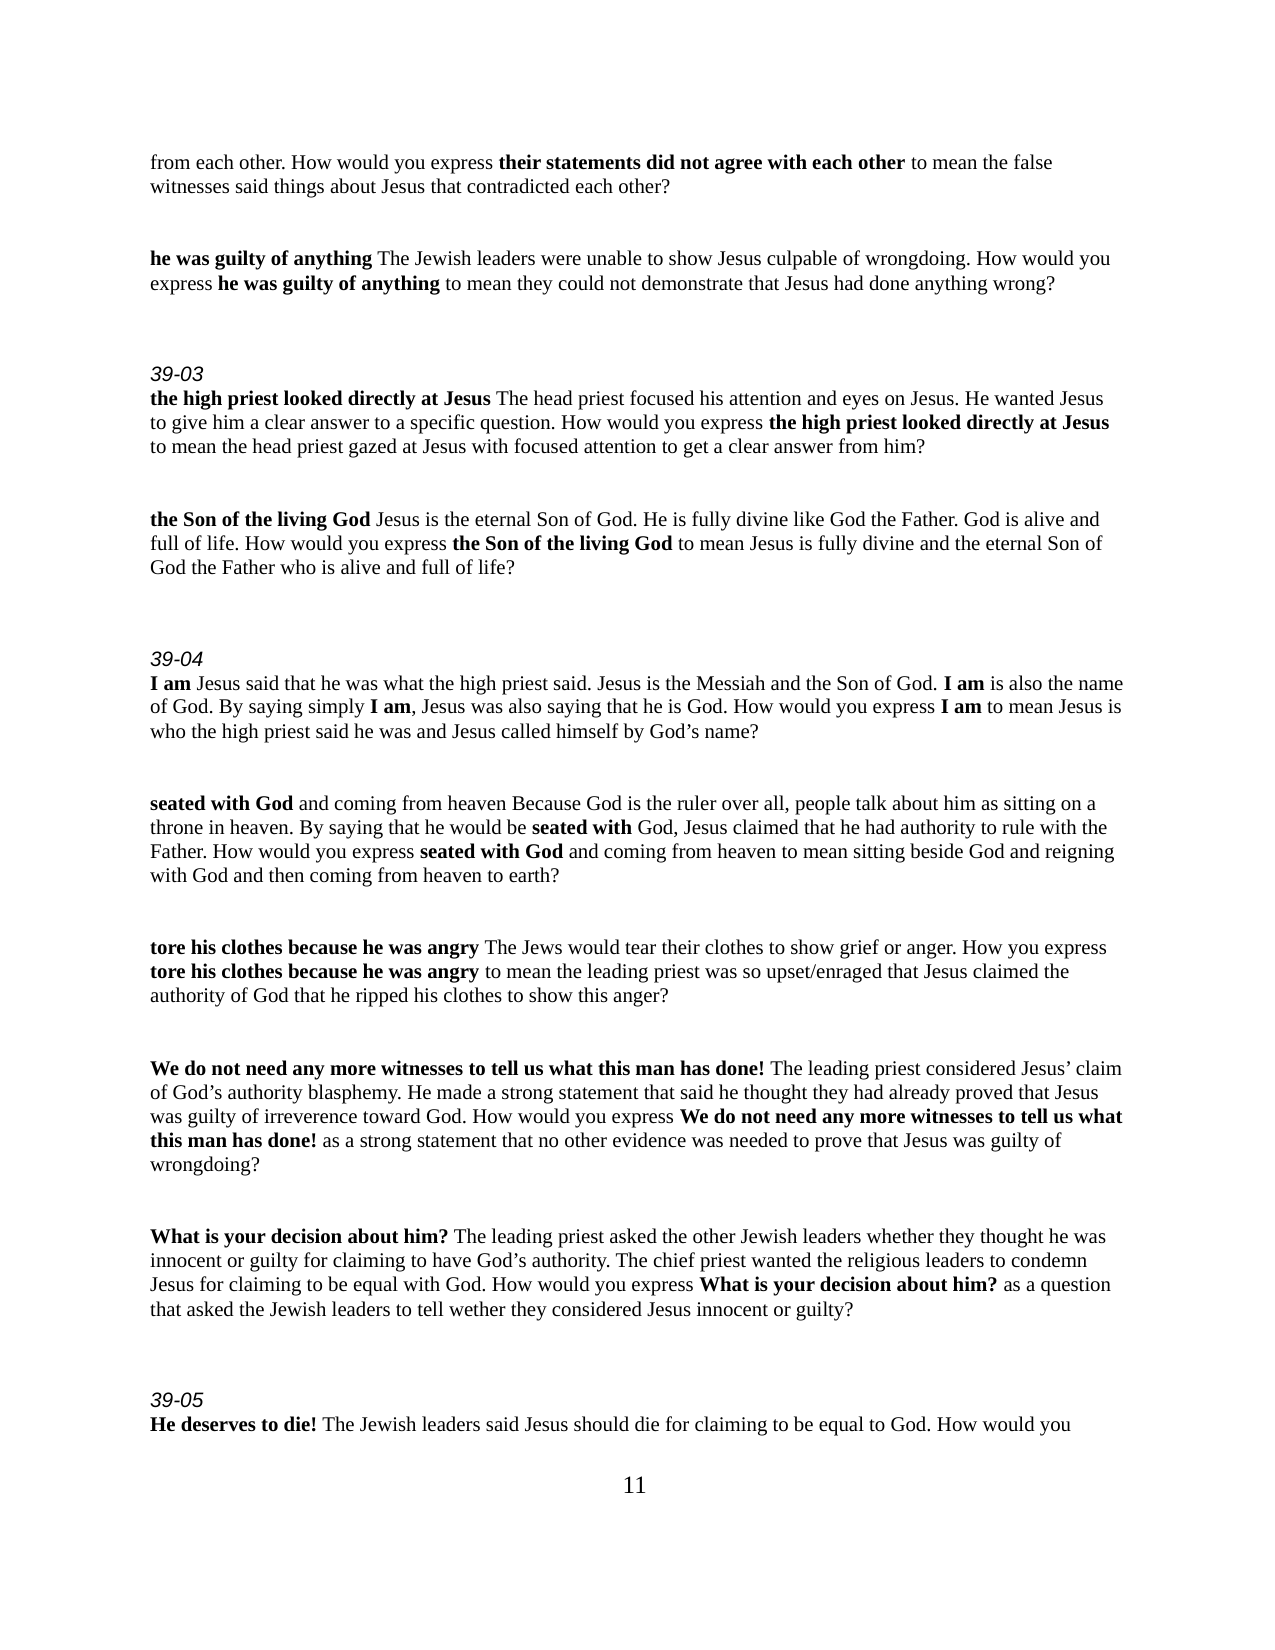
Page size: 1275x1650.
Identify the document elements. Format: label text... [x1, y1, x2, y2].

text the high priest looked directly at Jesus The head priest focused his attention and eyes on Jesus. He wanted Jesus to give him a clear answer to a specific question. How would you express the high priest looked directly at Jesus to mean the head priest gazed at Jesus with focused attention to get a clear answer from him? [150, 386, 1125, 458]
text I am Jesus said that he was what the high priest said. Jesus is the Messiah and the Son of God. I am is also the name of God. By saying simply I am, Jesus was also saying that he is God. How would you express I am to mean Jesus is who the high priest said he was and Jesus called himself by God’s name? [150, 670, 1125, 743]
text from each other. How would you express their statements did not agree with each other to mean the false witnesses said things about Jesus that contradicted each other? [150, 150, 1125, 198]
text What is your decision about him? The leading priest asked the other Jewish leaders whether they thought he was innocent or guilty for claiming to have God’s authority. The chief priest wanted the religious leaders to condemn Jesus for claiming to be equal with God. How would you express What is your decision about him? as a question that asked the Jewish leaders to tell wether they considered Jesus innocent or guilty? [150, 1224, 1125, 1321]
subtitle 39-05 [150, 1388, 1125, 1412]
text He deserves to die! The Jewish leaders said Jesus should die for claiming to be equal to God. How would you [150, 1412, 1125, 1436]
text tore his clothes because he was angry The Jews would tear their clothes to show grief or anger. How you express tore his clothes because he was angry to mean the leading priest was so upset/enraged that Jesus claimed the authority of God that he ripped his clothes to show this anger? [150, 935, 1125, 1007]
text the Son of the living God Jesus is the eternal Son of God. He is fully divine like God the Father. God is alive and full of life. How would you express the Son of the living God to mean Jesus is fully divine and the eternal Son of God the Father who is alive and full of life? [150, 507, 1125, 579]
subtitle 39-04 [150, 646, 1125, 670]
text he was guilty of anything The Jewish leaders were unable to show Jesus culpable of wrongdoing. How would you express he was guilty of anything to mean they could not demonstrate that Jesus had done anything wrong? [150, 246, 1125, 294]
text seated with God and coming from heaven Because God is the ruler over all, people talk about him as sitting on a throne in heaven. By saying that he would be seated with God, Jesus claimed that he had authority to rule with the Father. How would you express seated with God and coming from heaven to mean sitting beside God and reigning with God and then coming from heaven to earth? [150, 791, 1125, 887]
subtitle 39-03 [150, 362, 1125, 386]
text We do not need any more witnesses to tell us what this man has done! The leading priest considered Jesus’ claim of God’s authority blasphemy. He made a strong statement that said he thought they had already proved that Jesus was guilty of irreverence toward God. How would you express We do not need any more witnesses to tell us what this man has done! as a strong statement that no other evidence was needed to prove that Jesus was guilty of wrongdoing? [150, 1056, 1125, 1176]
